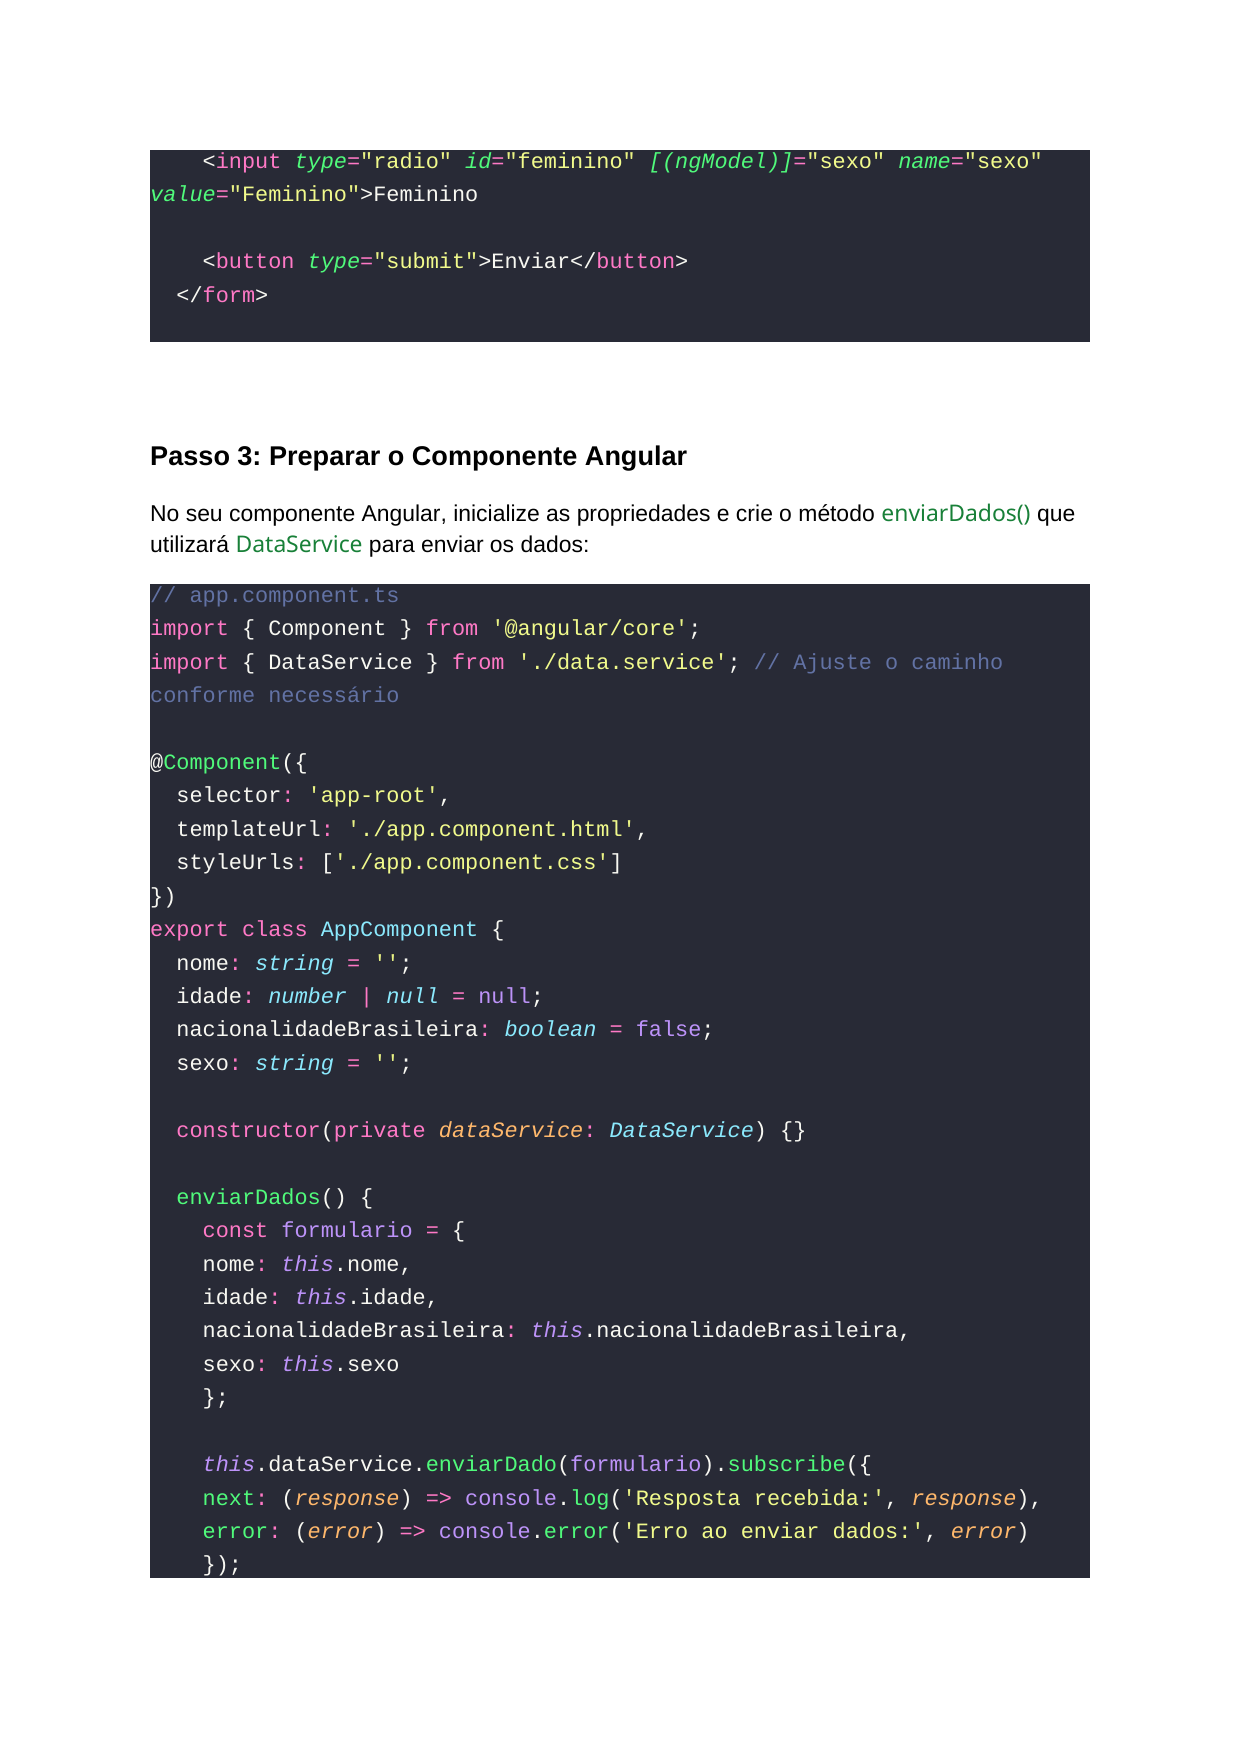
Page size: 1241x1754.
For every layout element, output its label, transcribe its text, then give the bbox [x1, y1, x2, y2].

text styleUrls: ['./app.component.css'] [150, 851, 1090, 876]
text }) [150, 885, 1090, 910]
text selector: 'app-root', [150, 784, 1090, 809]
text idade: this.idade, [150, 1286, 1090, 1311]
text this.dataService.enviarDado(formulario).subscribe({ [150, 1453, 1090, 1478]
text const formulario = { [150, 1219, 1090, 1244]
text import { DataService } from './data.service'; // Ajuste o caminho conforme necessário [150, 651, 1090, 709]
text sexo: this.sexo [150, 1353, 1090, 1378]
text next: (response) => console.log('Resposta recebida:', response), [150, 1487, 1090, 1512]
text enviarDados() { [150, 1186, 1090, 1211]
text nacionalidadeBrasileira: this.nacionalidadeBrasileira, [150, 1319, 1090, 1344]
text idade: number | null = null; [150, 985, 1090, 1010]
text nome: string = ''; [150, 952, 1090, 977]
text sexo: string = ''; [150, 1052, 1090, 1077]
text <input type="radio" id="feminino" [(ngModel)]="sexo" name="sexo" value="Feminino">Feminino [150, 150, 1090, 208]
text export class AppComponent { [150, 918, 1090, 943]
text error: (error) => console.error('Erro ao enviar dados:', error) [150, 1520, 1090, 1545]
text templateUrl: './app.component.html', [150, 818, 1090, 843]
text constructor(private dataService: DataService) {} [150, 1119, 1090, 1144]
text nome: this.nome, [150, 1253, 1090, 1277]
text }; [150, 1386, 1090, 1411]
subtitle Passo 3: Preparar o Componente Angular [150, 440, 1090, 471]
text </form> [150, 284, 1090, 308]
text <button type="submit">Enviar</button> [150, 250, 1090, 275]
text No seu componente Angular, inicialize as propriedades e crie o método enviarDados() que utilizará DataService para enviar os dados: [150, 496, 1090, 559]
text }); [150, 1554, 1090, 1578]
text // app.component.ts [150, 584, 1090, 609]
text @Component({ [150, 751, 1090, 776]
text import { Component } from '@angular/core'; [150, 617, 1090, 642]
text nacionalidadeBrasileira: boolean = false; [150, 1019, 1090, 1043]
